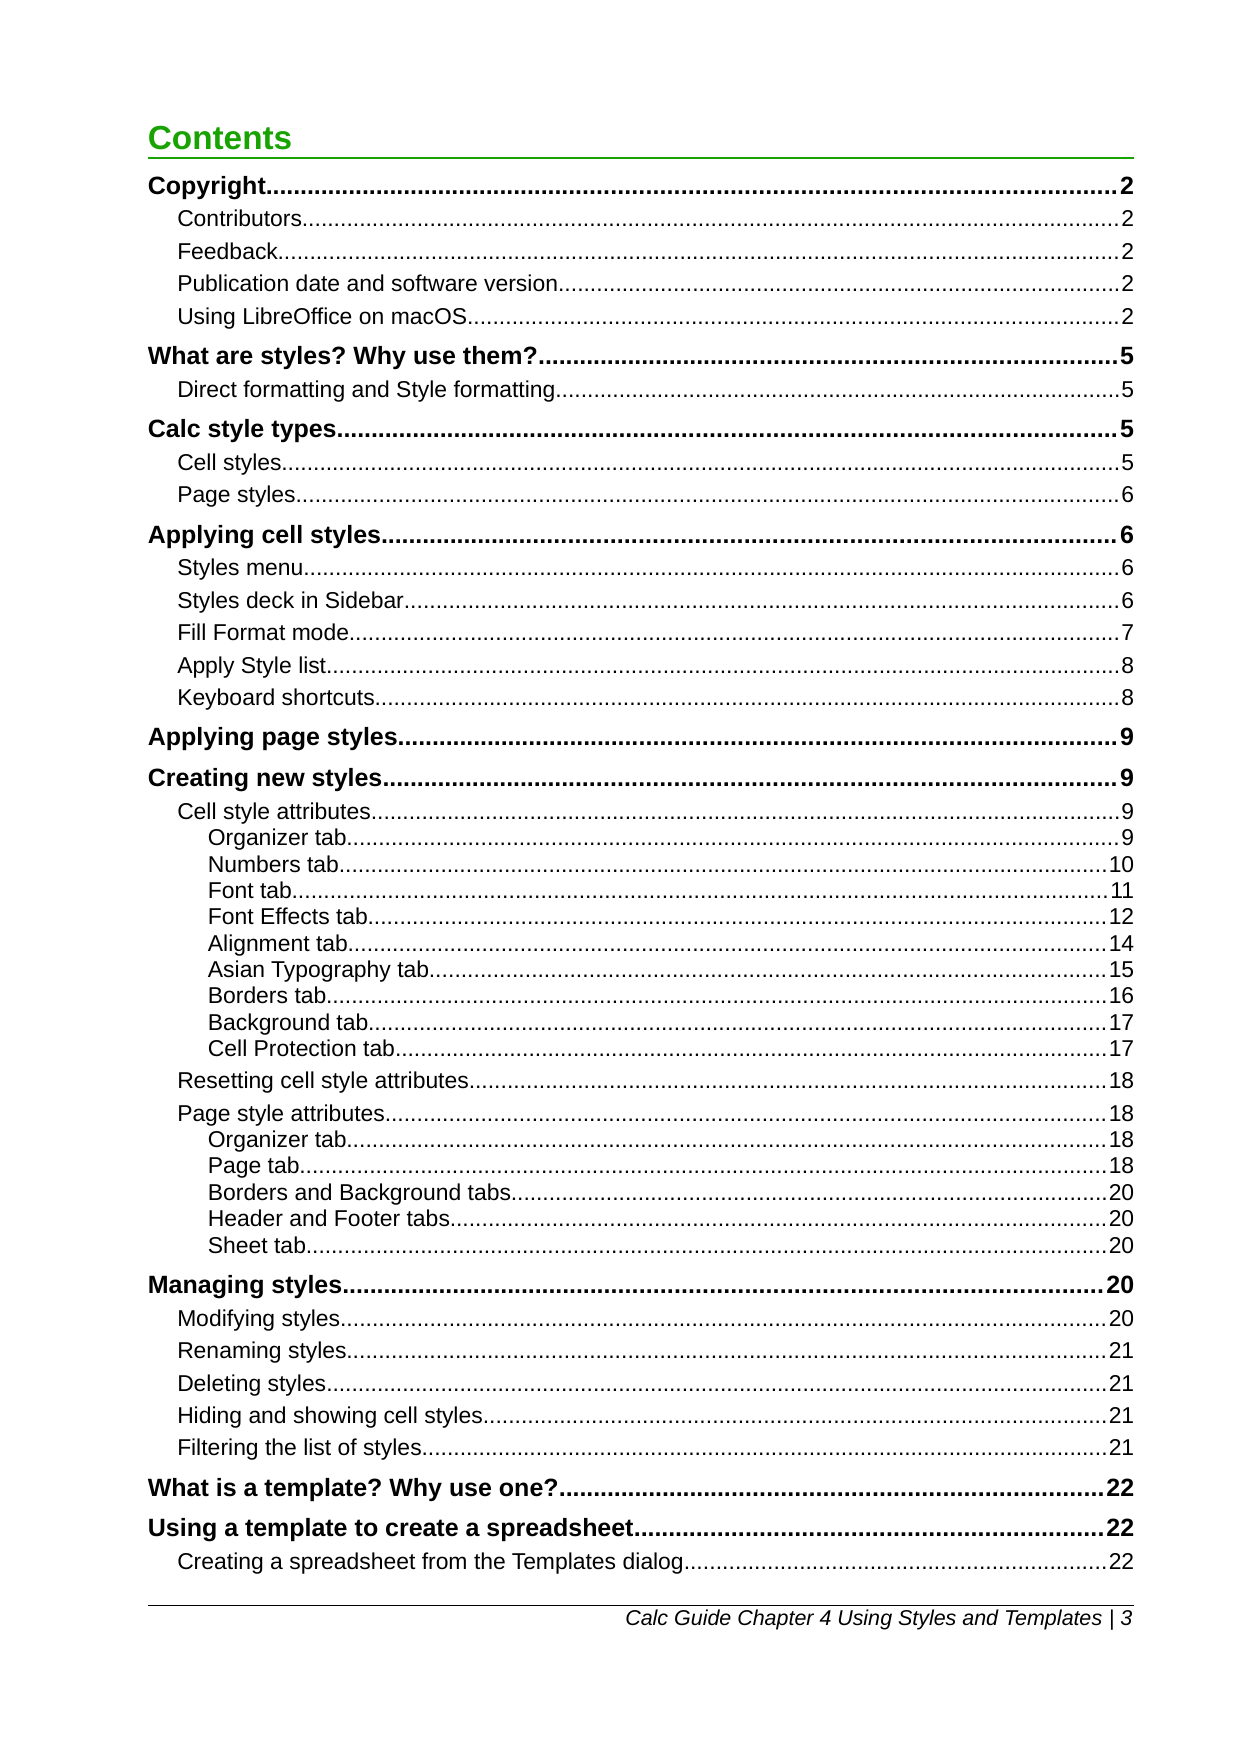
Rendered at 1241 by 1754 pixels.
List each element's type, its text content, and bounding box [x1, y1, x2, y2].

text Background tab 17 [208, 1009, 1134, 1035]
text Feedback 2 [177, 238, 1134, 264]
text Organizer tab 18 [208, 1126, 1134, 1152]
text Using LibreOffice on macOS 2 [177, 303, 1134, 329]
text Page style attributes 18 [177, 1100, 1134, 1126]
subtitle Contents [148, 118, 1134, 157]
text Managing styles 20 [148, 1270, 1134, 1299]
text Header and Footer tabs 20 [208, 1205, 1134, 1232]
text Creating new styles 9 [148, 763, 1134, 792]
text Keyboard shortcuts 8 [177, 684, 1134, 710]
text Publication date and software version 2 [177, 270, 1134, 297]
text Fill Format mode 7 [177, 619, 1134, 646]
text Using a template to create a spreadsheet 22 [148, 1513, 1134, 1542]
text Apply Style list 8 [177, 652, 1134, 678]
text Creating a spreadsheet from the Templates dialog 22 [177, 1548, 1134, 1574]
text Font tab 11 [208, 877, 1134, 903]
text Filtering the list of styles 21 [177, 1434, 1134, 1461]
text What is a template? Why use one? 22 [148, 1473, 1134, 1501]
text Contributors 2 [177, 205, 1134, 232]
text Applying cell styles 6 [148, 519, 1134, 548]
text Styles deck in Sidebar 6 [177, 587, 1134, 613]
text Numbers tab 10 [208, 851, 1134, 877]
text Resetting cell style attributes 18 [177, 1067, 1134, 1094]
text Borders and Background tabs 20 [208, 1179, 1134, 1205]
text Modifying styles 20 [177, 1305, 1134, 1331]
text Cell Protection tab 17 [208, 1035, 1134, 1061]
text Cell styles 5 [177, 449, 1134, 475]
text Font Effects tab 12 [208, 903, 1134, 929]
text Organizer tab 9 [208, 824, 1134, 851]
text Asian Typography tab 15 [208, 956, 1134, 982]
text Renaming styles 21 [177, 1337, 1134, 1363]
text Hiding and showing cell styles 21 [177, 1402, 1134, 1428]
text Borders tab 16 [208, 982, 1134, 1009]
text Alignment tab 14 [208, 929, 1134, 956]
text Page styles 6 [177, 481, 1134, 508]
text Copyright 2 [148, 171, 1134, 199]
text Calc style types 5 [148, 414, 1134, 443]
text Deleting styles 21 [177, 1369, 1134, 1396]
text Page tab 18 [208, 1152, 1134, 1179]
text Applying page styles 9 [148, 722, 1134, 751]
text Cell style attributes 9 [177, 798, 1134, 824]
text What are styles? Why use them? 5 [148, 341, 1134, 370]
text Styles menu 6 [177, 554, 1134, 581]
text Direct formatting and Style formatting 5 [177, 376, 1134, 402]
text Sheet tab 20 [208, 1232, 1134, 1258]
